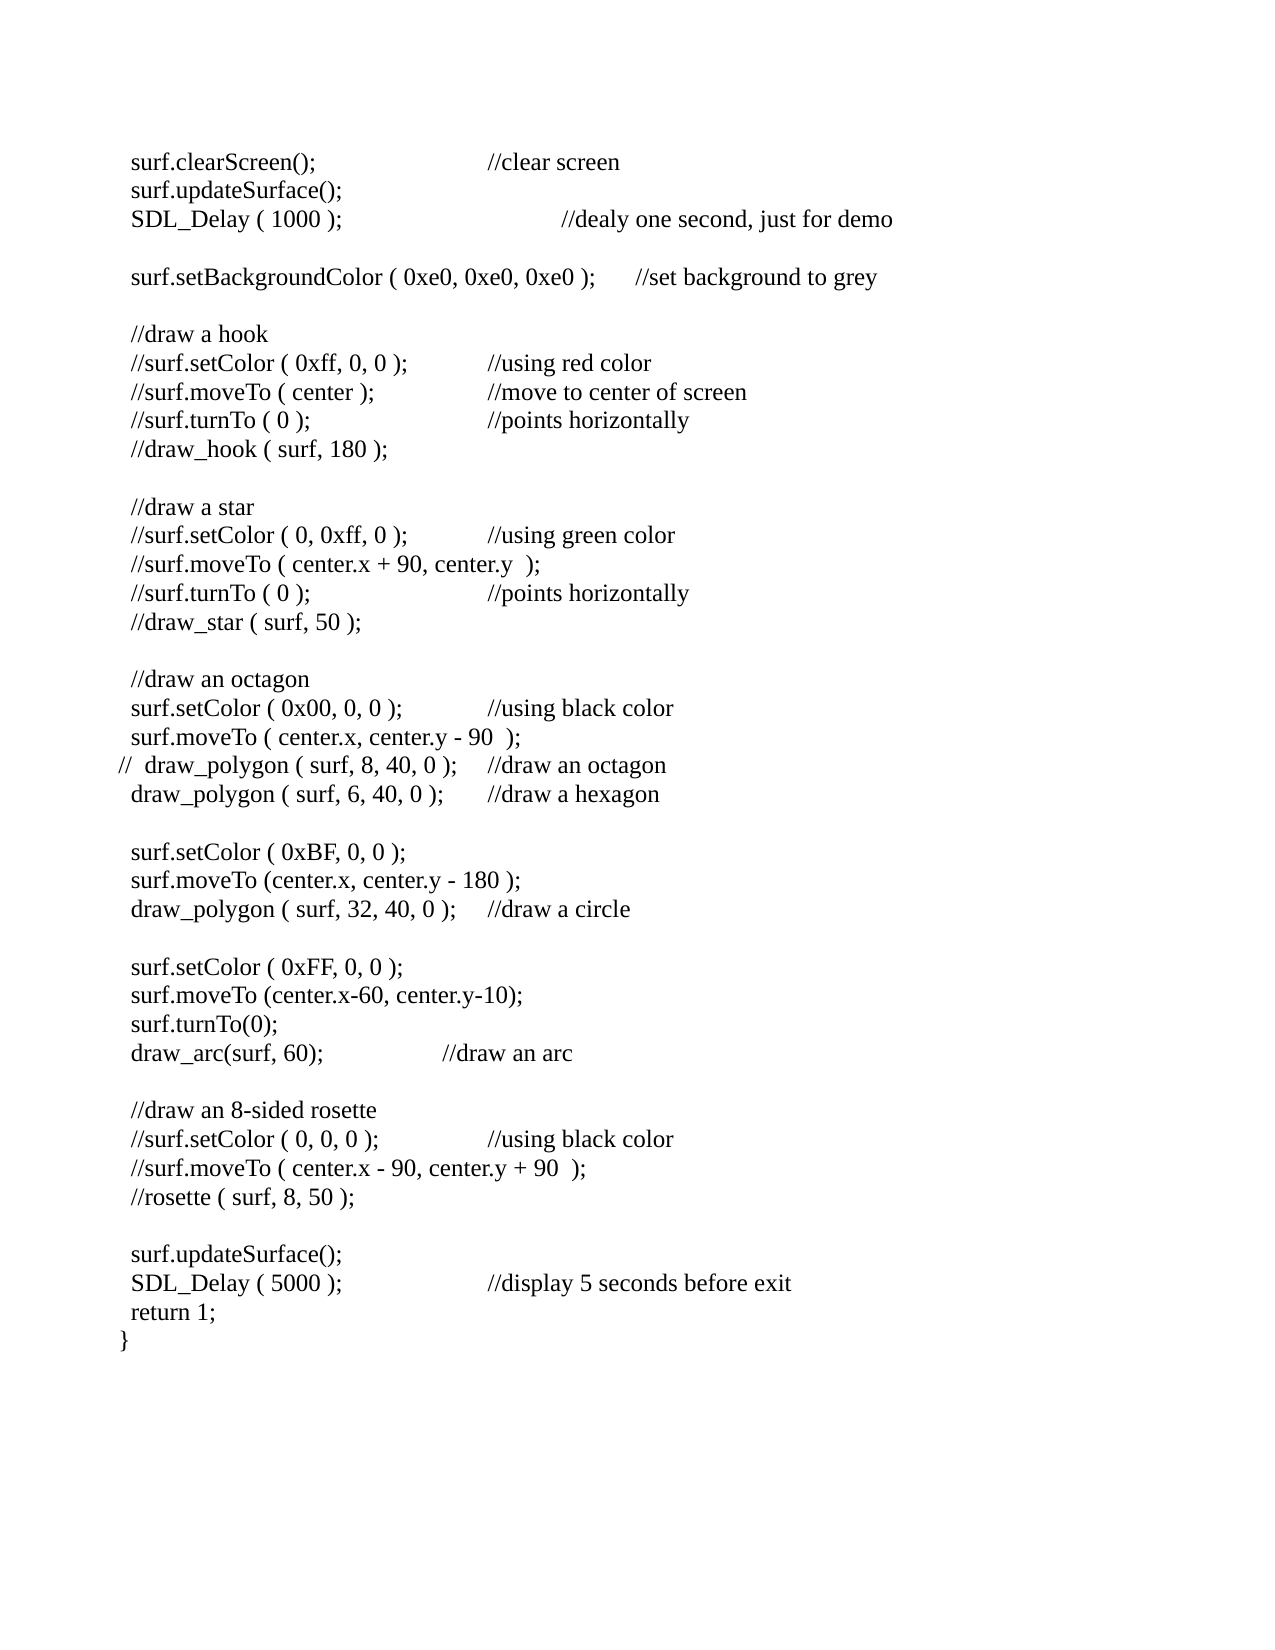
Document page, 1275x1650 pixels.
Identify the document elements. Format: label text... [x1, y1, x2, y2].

text surf.turnTo(0); [118, 1009, 1157, 1038]
text //surf.turnTo ( 0 ); //points horizontally [118, 578, 1157, 607]
text surf.updateSurface(); [118, 1239, 1157, 1268]
text //rosette ( surf, 8, 50 ); [118, 1182, 1157, 1211]
text //surf.setColor ( 0, 0, 0 ); //using black color [118, 1124, 1157, 1153]
text surf.clearScreen(); //clear screen [118, 147, 1157, 176]
text //draw a star [118, 492, 1157, 521]
text draw_polygon ( surf, 6, 40, 0 ); //draw a hexagon [118, 779, 1157, 808]
text surf.setColor ( 0xBF, 0, 0 ); [118, 837, 1157, 866]
text surf.setColor ( 0x00, 0, 0 ); //using black color [118, 693, 1157, 722]
text surf.moveTo (center.x-60, center.y-10); [118, 981, 1157, 1009]
text surf.setBackgroundColor ( 0xe0, 0xe0, 0xe0 ); //set background to grey [118, 262, 1157, 291]
text //surf.moveTo ( center.x - 90, center.y + 90 ); [118, 1153, 1157, 1182]
text surf.setColor ( 0xFF, 0, 0 ); [118, 952, 1157, 981]
text //draw_hook ( surf, 180 ); [118, 434, 1157, 463]
text //draw_star ( surf, 50 ); [118, 607, 1157, 636]
text //surf.moveTo ( center ); //move to center of screen [118, 377, 1157, 406]
text SDL_Delay ( 5000 ); //display 5 seconds before exit [118, 1268, 1157, 1297]
text surf.moveTo (center.x, center.y - 180 ); [118, 866, 1157, 894]
text surf.moveTo ( center.x, center.y - 90 ); [118, 722, 1157, 751]
text surf.updateSurface(); [118, 176, 1157, 204]
text //draw a hook [118, 319, 1157, 348]
text // draw_polygon ( surf, 8, 40, 0 ); //draw an octagon [118, 751, 1157, 779]
text //surf.setColor ( 0, 0xff, 0 ); //using green color [118, 521, 1157, 549]
text //surf.setColor ( 0xff, 0, 0 ); //using red color [118, 348, 1157, 377]
text draw_polygon ( surf, 32, 40, 0 ); //draw a circle [118, 894, 1157, 923]
text draw_arc(surf, 60); //draw an arc [118, 1038, 1157, 1067]
text SDL_Delay ( 1000 ); //dealy one second, just for demo [118, 204, 1157, 233]
text //draw an 8-sided rosette [118, 1096, 1157, 1124]
text } [118, 1326, 1157, 1354]
text return 1; [118, 1297, 1157, 1326]
text //surf.turnTo ( 0 ); //points horizontally [118, 406, 1157, 434]
text //draw an octagon [118, 664, 1157, 693]
text //surf.moveTo ( center.x + 90, center.y ); [118, 549, 1157, 578]
